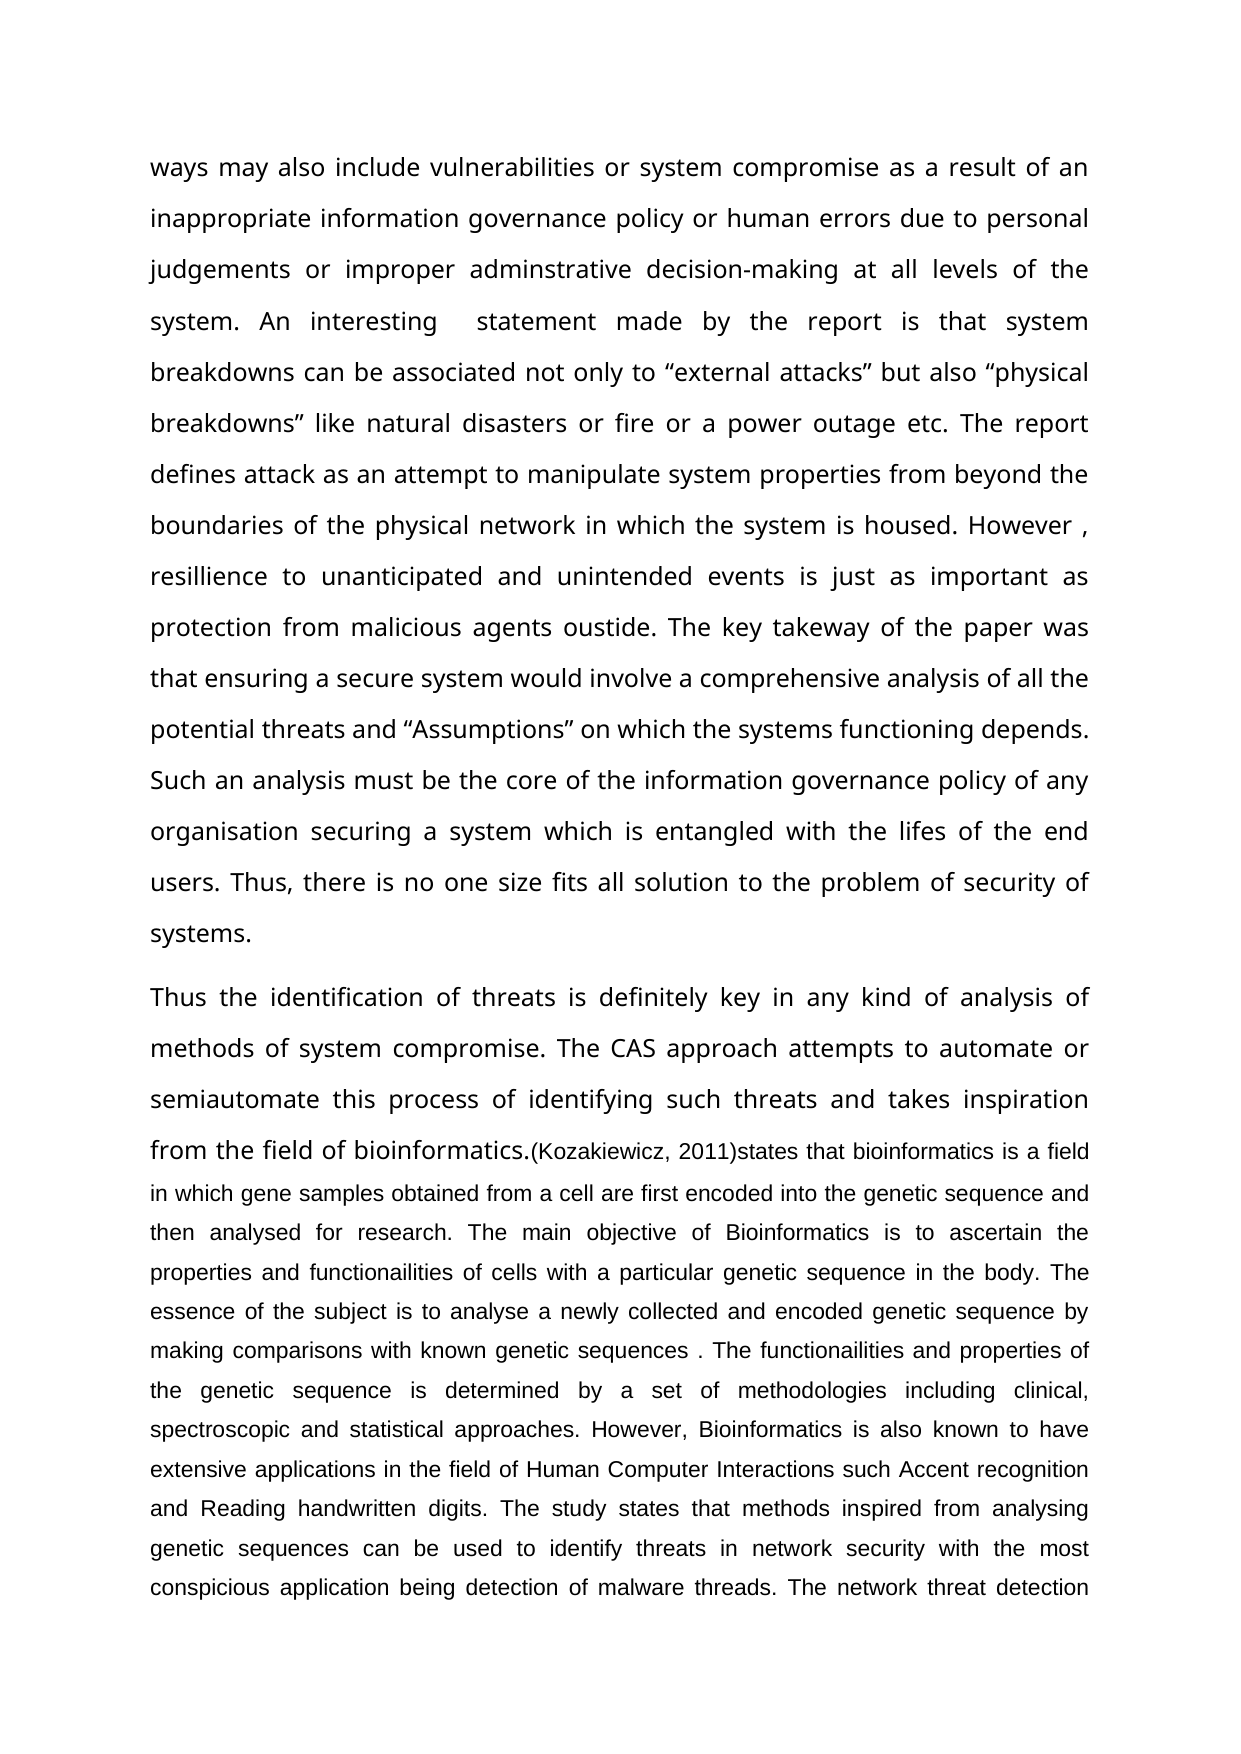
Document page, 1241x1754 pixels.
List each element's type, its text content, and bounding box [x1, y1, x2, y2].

text Thus the identification of threats is definitely key in any kind of analysis of methods of system compromise. The CAS approach attempts to automate or semiautomate this process of identifying such threats and takes inspiration from the field of bioinformatics.(Kozakiewicz, 2011)states that bioinformatics is a field in which gene samples obtained from a cell are first encoded into the genetic sequence and then analysed for research. The main objective of Bioinformatics is to ascertain the properties and functionailities of cells with a particular genetic sequence in the body. The essence of the subject is to analyse a newly collected and encoded genetic sequence by making comparisons with known genetic sequences . The functionailities and properties of the genetic sequence is determined by a set of methodologies including clinical, spectroscopic and statistical approaches. However, Bioinformatics is also known to have extensive applications in the field of Human Computer Interactions such Accent recognition and Reading handwritten digits. The study states that methods inspired from analysing genetic sequences can be used to identify threats in network security with the most conspicious application being detection of malware threads. The network threat detection [150, 979, 1090, 1601]
text ways may also include vulnerabilities or system compromise as a result of an inappropriate information governance policy or human errors due to personal judgements or improper adminstrative decision-making at all levels of the system. An interesting statement made by the report is that system breakdowns can be associated not only to “external attacks” but also “physical breakdowns” like natural disasters or fire or a power outage etc. The report defines attack as an attempt to manipulate system properties from beyond the boundaries of the physical network in which the system is housed. However , resillience to unanticipated and unintended events is just as important as protection from malicious agents oustide. The key takeway of the paper was that ensuring a secure system would involve a comprehensive analysis of all the potential threats and “Assumptions” on which the systems functioning depends. Such an analysis must be the core of the information governance policy of any organisation securing a system which is entangled with the lifes of the end users. Thus, there is no one size fits all solution to the problem of security of systems. [150, 150, 1090, 950]
